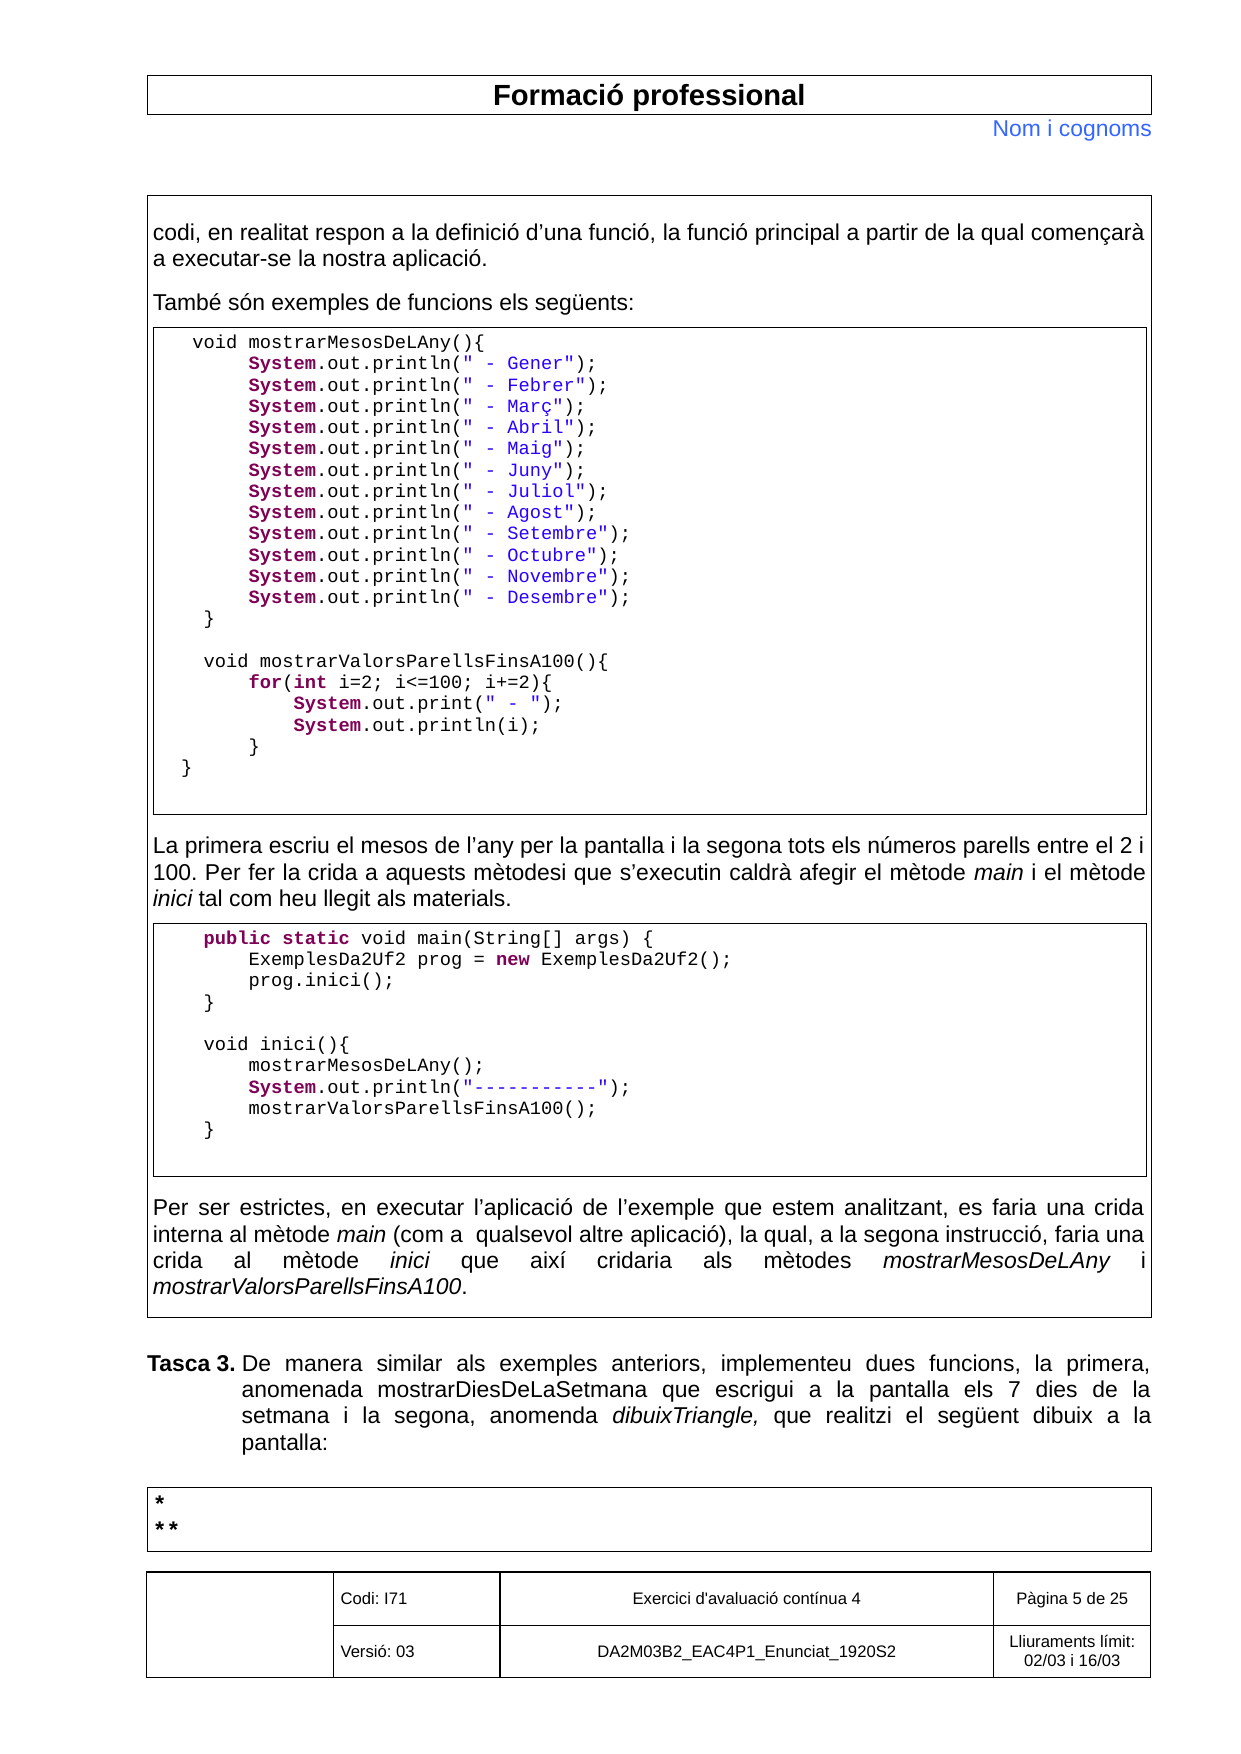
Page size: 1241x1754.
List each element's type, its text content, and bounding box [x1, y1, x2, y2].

table_header public static void main(String[] args) { ExemplesDa2Uf2 prog = new ExemplesDa2Uf2(); prog.inici(); } void inici(){ mostrarMesosDeLAny(); System.out.println("-----------"); mostrarValorsParellsFinsA100(); } [154, 924, 1146, 1176]
table_header * ** [148, 1488, 1151, 1551]
table_header codi, en realitat respon a la definició d’una funció, la funció principal a partir de la qual començarà a executar-se la nostra aplicació. També són exemples de funcions els següents: La primera escriu el mesos de l’any per la pantalla i la segona tots els números parells entre el 2 i 100. Per fer la crida a aquests mètodesi que s’executin caldrà afegir el mètode main i el mètode inici tal com heu llegit als materials. Per ser estrictes, en executar l’aplicació de l’exemple que estem analitzant, es faria una crida interna al mètode main (com a qualsevol altre aplicació), la qual, a la segona instrucció, faria una crida al mètode inici que així cridaria als mètodes mostrarMesosDeLAny i mostrarValorsParellsFinsA100. [148, 196, 1151, 1317]
subtitle De manera similar als exemples anteriors, implementeu dues funcions, la primera, anomenada mostrarDiesDeLaSetmana que escrigui a la pantalla els 7 dies de la setmana i la segona, anomenda dibuixTriangle, que realitzi el següent dibuix a la pantalla: [147, 1349, 1151, 1455]
table_header void mostrarMesosDeLAny(){ System.out.println(" - Gener"); System.out.println(" - Febrer"); System.out.println(" - Març"); System.out.println(" - Abril"); System.out.println(" - Maig"); System.out.println(" - Juny"); System.out.println(" - Juliol"); System.out.println(" - Agost"); System.out.println(" - Setembre"); System.out.println(" - Octubre"); System.out.println(" - Novembre"); System.out.println(" - Desembre"); } void mostrarValorsParellsFinsA100(){ for(int i=2; i<=100; i+=2){ System.out.print(" - "); System.out.println(i); } } [154, 328, 1146, 814]
